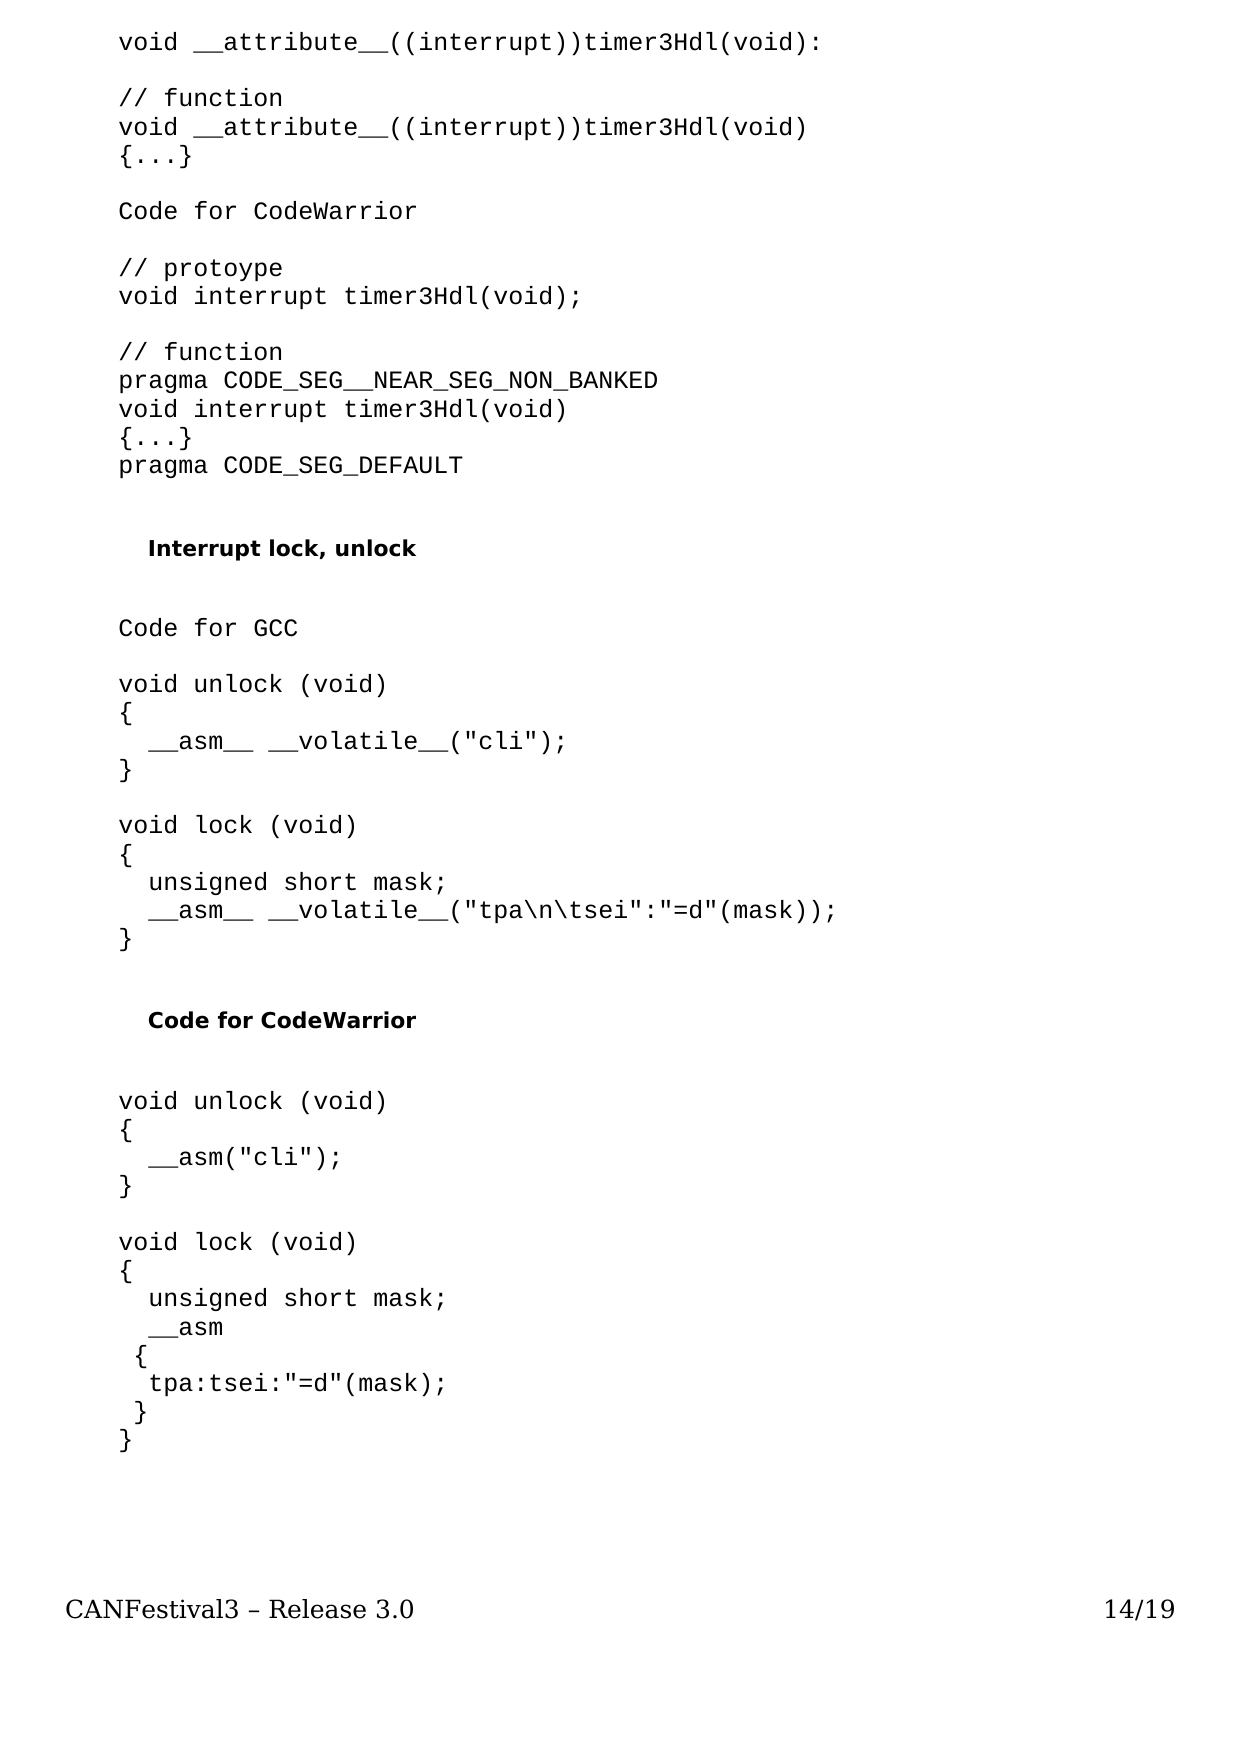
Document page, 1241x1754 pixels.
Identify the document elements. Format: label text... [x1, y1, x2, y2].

text {...} [59, 425, 1181, 453]
text // function [59, 86, 1181, 114]
text } [59, 1173, 1181, 1201]
text __asm__ __volatile__("cli"); [59, 728, 1181, 757]
text tpa:tsei:"=d"(mask); [59, 1371, 1181, 1399]
text {...} [59, 142, 1181, 171]
text } [59, 1427, 1181, 1455]
text // protoype [59, 255, 1181, 283]
text void lock (void) [59, 813, 1181, 841]
text pragma CODE_SEG__NEAR_SEG_NON_BANKED [59, 368, 1181, 396]
text unsigned short mask; [59, 869, 1181, 898]
text __asm [59, 1314, 1181, 1342]
text __asm__ __volatile__("tpa\n\tsei":"=d"(mask)); [59, 898, 1181, 926]
text { [59, 1117, 1181, 1145]
text void __attribute__((interrupt))timer3Hdl(void) [59, 114, 1181, 142]
text pragma CODE_SEG_DEFAULT [59, 453, 1181, 481]
subtitle Code for CodeWarrior [148, 1008, 1181, 1034]
text } [59, 1399, 1181, 1427]
text // function [59, 340, 1181, 368]
text void interrupt timer3Hdl(void); [59, 283, 1181, 312]
text } [59, 926, 1181, 954]
text void lock (void) [59, 1229, 1181, 1258]
text { [59, 1258, 1181, 1286]
text } [59, 757, 1181, 785]
text { [59, 841, 1181, 869]
subtitle Interrupt lock, unlock [148, 535, 1181, 561]
text unsigned short mask; [59, 1286, 1181, 1314]
text void __attribute__((interrupt))timer3Hdl(void): [59, 29, 1181, 58]
text void unlock (void) [59, 1088, 1181, 1117]
text void interrupt timer3Hdl(void) [59, 396, 1181, 425]
text void unlock (void) [59, 672, 1181, 700]
text { [59, 700, 1181, 728]
text Code for GCC [59, 615, 1181, 644]
text { [59, 1342, 1181, 1371]
text __asm("cli"); [59, 1145, 1181, 1173]
text Code for CodeWarrior [59, 199, 1181, 227]
